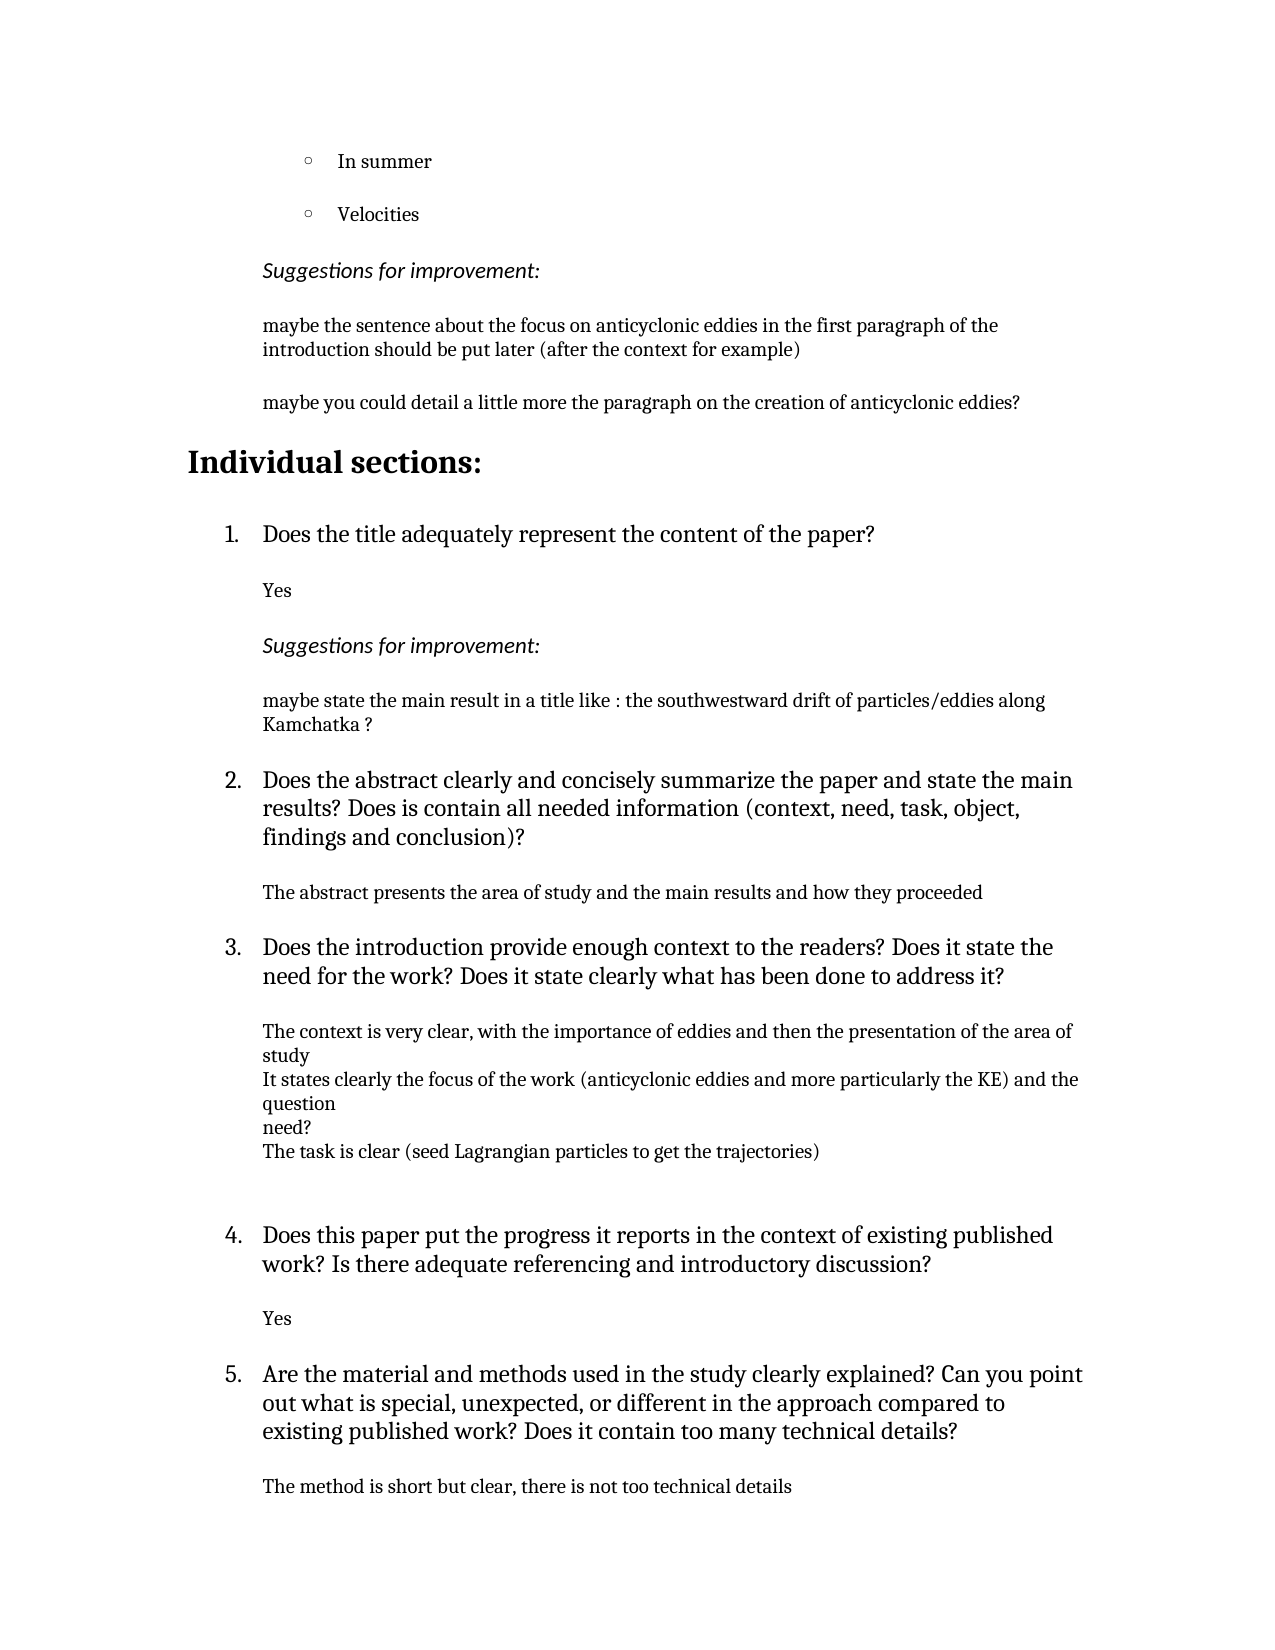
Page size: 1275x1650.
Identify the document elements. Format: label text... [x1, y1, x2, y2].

list Velocities [300, 203, 1087, 227]
list need? [225, 1115, 1087, 1139]
list The method is short but clear, there is not too technical details [262, 1475, 1087, 1499]
list It states clearly the focus of the work (anticyclonic eddies and more particularly the KE) and the question [225, 1067, 1087, 1115]
list The task is clear (seed Lagrangian particles to get the trajectories) [225, 1139, 1087, 1163]
list The abstract presents the area of study and the main results and how they proceeded [262, 881, 1087, 904]
text maybe the sentence about the focus on anticyclonic eddies in the first paragraph of the introduction should be put later (after the context for example) [262, 313, 1087, 361]
list Does the abstract clearly and concisely summarize the paper and state the main results? Does is contain all needed information (context, need, task, object, findings and conclusion)? [225, 766, 1087, 852]
list In summer [300, 150, 1087, 174]
text Suggestions for improvement: [262, 631, 1087, 659]
list Does this paper put the progress it reports in the context of existing published work? Is there adequate referencing and introductory discussion? [225, 1221, 1087, 1278]
text Suggestions for improvement: [262, 256, 1087, 284]
list Are the material and methods used in the study clearly explained? Can you point out what is special, unexpected, or different in the approach compared to existing published work? Does it contain too many technical details? [225, 1360, 1087, 1446]
text Individual sections: [187, 444, 1087, 482]
text Yes [262, 578, 1087, 602]
list Does the introduction provide enough context to the readers? Does it state the need for the work? Does it state clearly what has been done to address it? [225, 933, 1087, 991]
list Yes [262, 1307, 1087, 1331]
list Does the title adequately represent the content of the paper? [225, 520, 1087, 549]
text maybe you could detail a little more the paragraph on the creation of anticyclonic eddies? [262, 391, 1087, 414]
text maybe state the main result in a title like : the southwestward drift of particles/eddies along Kamchatka ? [262, 688, 1087, 736]
list The context is very clear, with the importance of eddies and then the presentation of the area of study [225, 1019, 1087, 1067]
